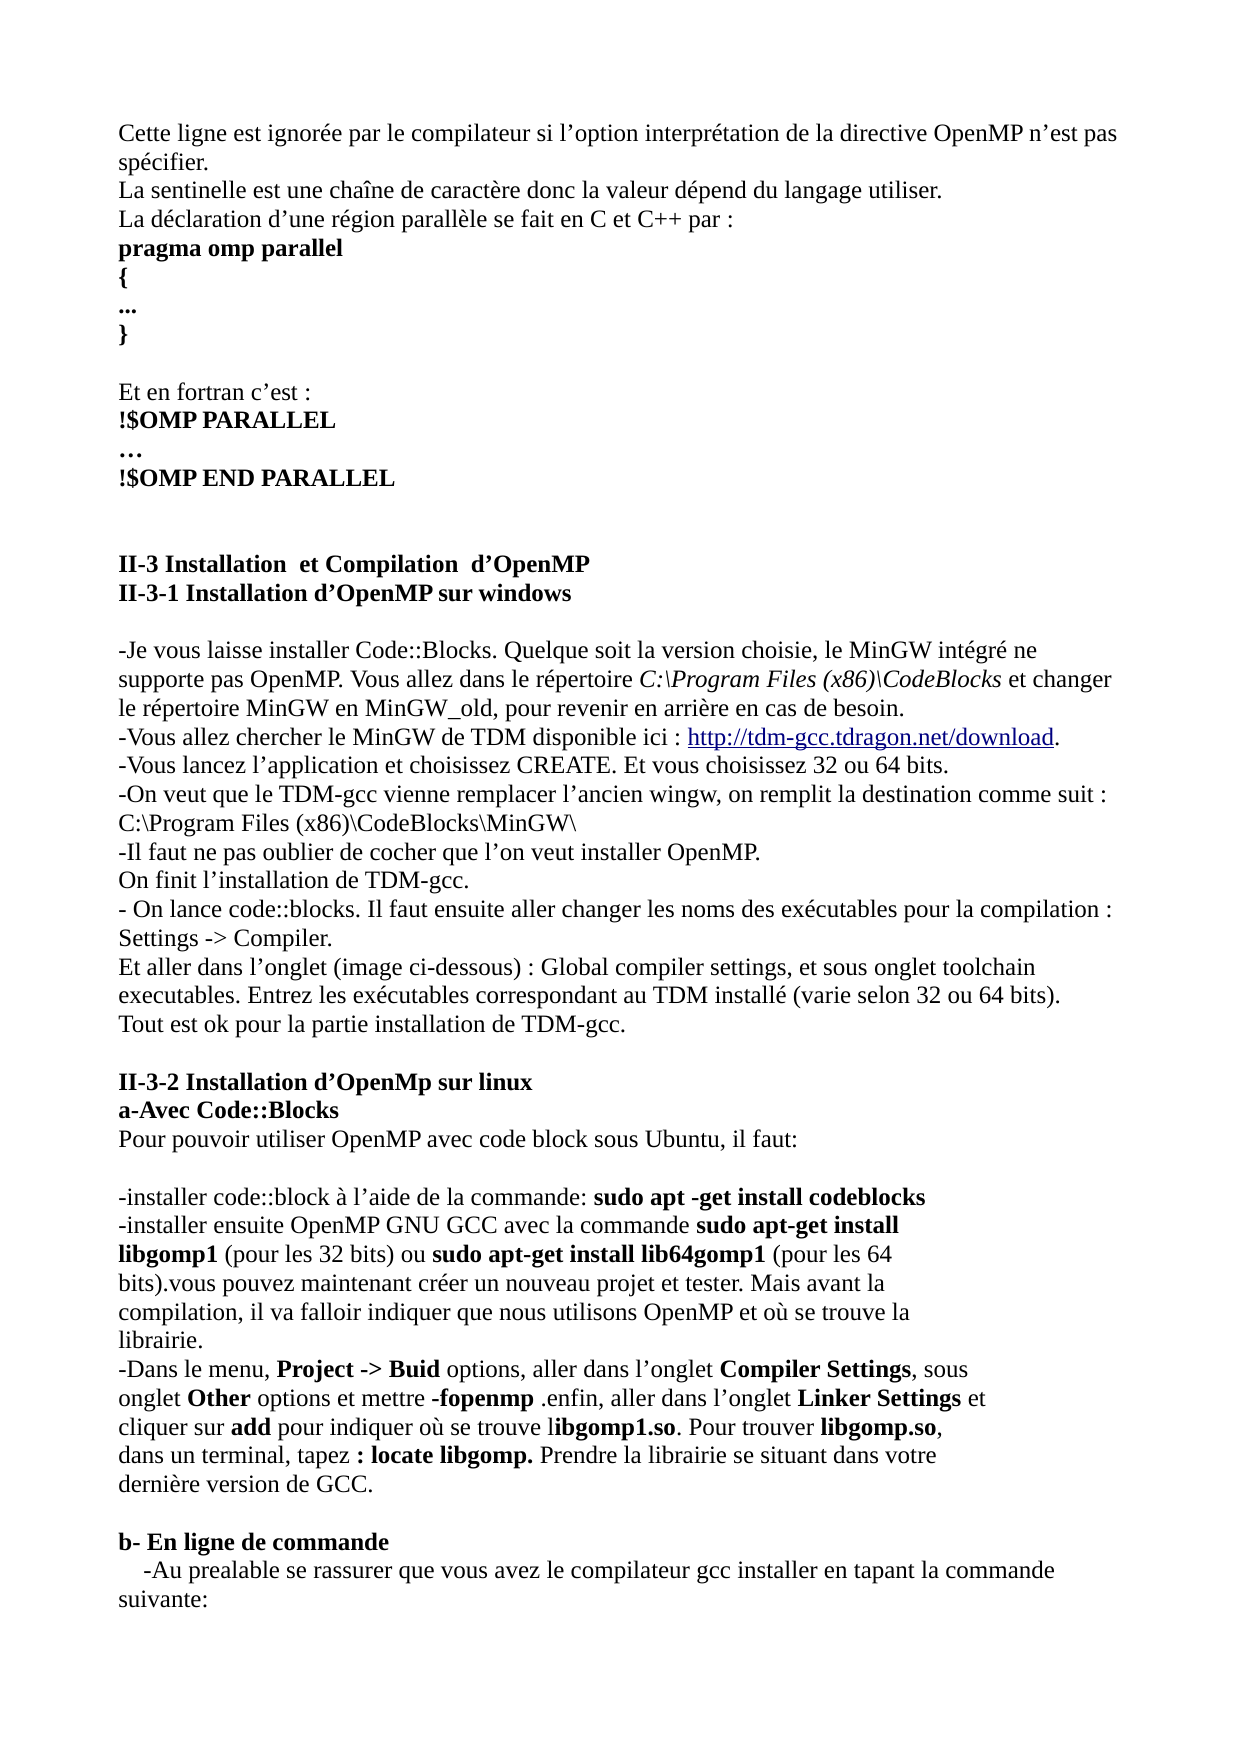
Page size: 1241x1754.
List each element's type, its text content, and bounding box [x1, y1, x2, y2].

text - On lance code::blocks. Il faut ensuite aller changer les noms des exécutables pour la compilation : Settings -> Compiler. [118, 894, 1122, 952]
text dernière version de GCC. [118, 1469, 1122, 1498]
text -Je vous laisse installer Code::Blocks. Quelque soit la version choisie, le MinGW intégré ne supporte pas OpenMP. Vous allez dans le répertoire C:\Program Files (x86)\CodeBlocks et changer le répertoire MinGW en MinGW_old, pour revenir en arrière en cas de besoin. [118, 636, 1122, 722]
text compilation, il va falloir indiquer que nous utilisons OpenMP et où se trouve la [118, 1297, 1122, 1326]
text librairie. [118, 1326, 1122, 1354]
text II-3-1 Installation d’OpenMP sur windows [118, 578, 1122, 607]
text On finit l’installation de TDM-gcc. [118, 866, 1122, 894]
text … [118, 434, 1122, 463]
text Cette ligne est ignorée par le compilateur si l’option interprétation de la directive OpenMP n’est pas spécifier. [118, 118, 1122, 176]
text II-3-2 Installation d’OpenMp sur linux [118, 1067, 1122, 1096]
text La sentinelle est une chaîne de caractère donc la valeur dépend du langage utiliser. [118, 176, 1122, 204]
text } [118, 319, 1122, 348]
text pragma omp parallel [118, 233, 1122, 262]
text -installer ensuite OpenMP GNU GCC avec la commande sudo apt-get install [118, 1211, 1122, 1239]
text ... [118, 291, 1122, 319]
text libgomp1 (pour les 32 bits) ou sudo apt-get install lib64gomp1 (pour les 64 [118, 1239, 1122, 1268]
text -Dans le menu, Project -> Buid options, aller dans l’onglet Compiler Settings, sous [118, 1354, 1122, 1383]
text -Vous lancez l’application et choisissez CREATE. Et vous choisissez 32 ou 64 bits. [118, 751, 1122, 779]
text II-3 Installation et Compilation d’OpenMP [118, 549, 1122, 578]
text !$OMP PARALLEL [118, 406, 1122, 434]
text !$OMP END PARALLEL [118, 463, 1122, 492]
text -On veut que le TDM-gcc vienne remplacer l’ancien wingw, on remplit la destination comme suit : C:\Program Files (x86)\CodeBlocks\MinGW\ [118, 779, 1122, 837]
text Et en fortran c’est : [118, 377, 1122, 406]
text b- En ligne de commande [118, 1527, 1122, 1556]
text a-Avec Code::Blocks [118, 1096, 1122, 1124]
text { [118, 262, 1122, 291]
text -Au prealable se rassurer que vous avez le compilateur gcc installer en tapant la commande suivante: [118, 1556, 1122, 1613]
text -installer code::block à l’aide de la commande: sudo apt -get install codeblocks [118, 1182, 1122, 1211]
text -Vous allez chercher le MinGW de TDM disponible ici : http://tdm-gcc.tdragon.net/download. [118, 722, 1122, 751]
text Tout est ok pour la partie installation de TDM-gcc. [118, 1009, 1122, 1038]
text onglet Other options et mettre -fopenmp .enfin, aller dans l’onglet Linker Settings et [118, 1383, 1122, 1412]
text Et aller dans l’onglet (image ci-dessous) : Global compiler settings, et sous onglet toolchain executables. Entrez les exécutables correspondant au TDM installé (varie selon 32 ou 64 bits). [118, 952, 1122, 1009]
text dans un terminal, tapez : locate libgomp. Prendre la librairie se situant dans votre [118, 1441, 1122, 1469]
text cliquer sur add pour indiquer où se trouve libgomp1.so. Pour trouver libgomp.so, [118, 1412, 1122, 1441]
text La déclaration d’une région parallèle se fait en C et C++ par : [118, 204, 1122, 233]
text bits).vous pouvez maintenant créer un nouveau projet et tester. Mais avant la [118, 1268, 1122, 1297]
text -Il faut ne pas oublier de cocher que l’on veut installer OpenMP. [118, 837, 1122, 866]
text Pour pouvoir utiliser OpenMP avec code block sous Ubuntu, il faut: [118, 1124, 1122, 1153]
